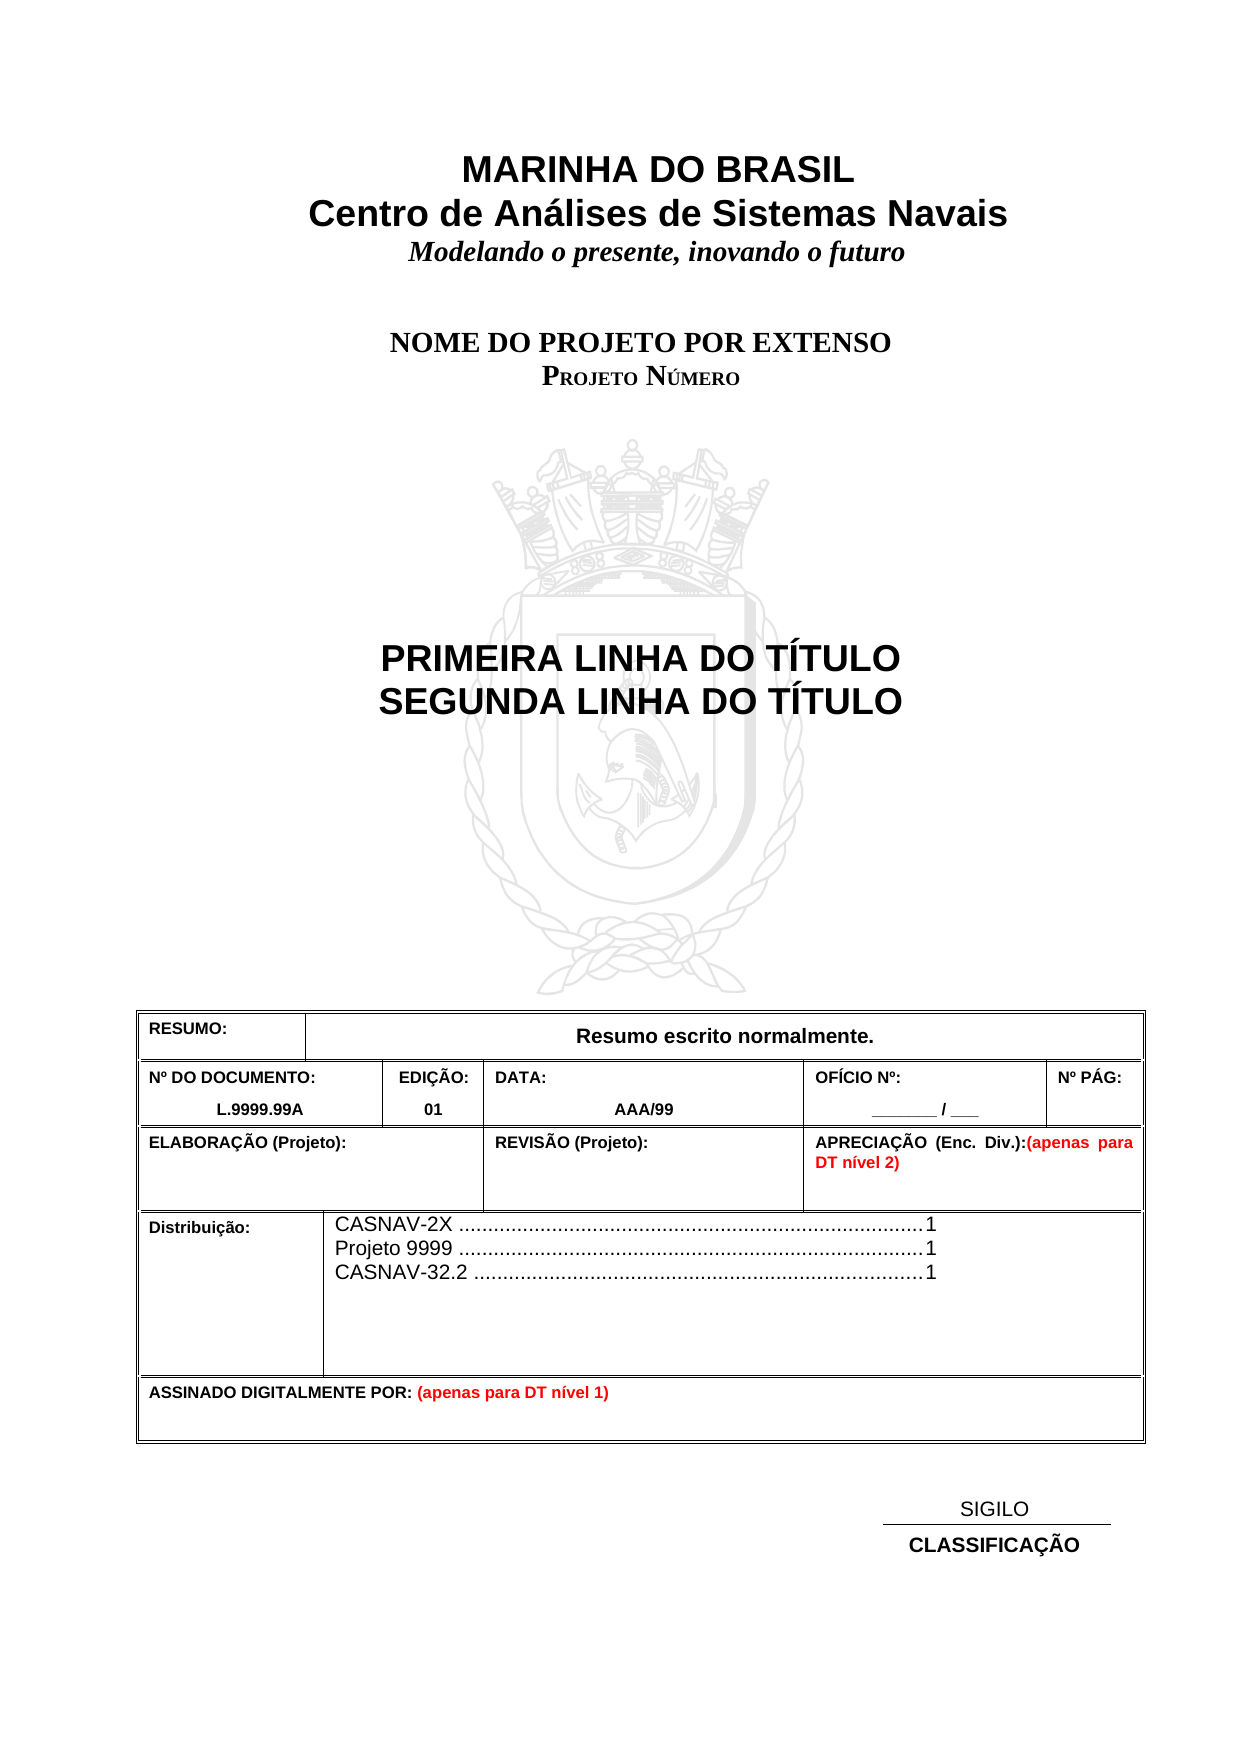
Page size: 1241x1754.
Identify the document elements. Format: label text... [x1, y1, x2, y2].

text Projeto Número [148, 358, 1134, 392]
table_header RESUMO: [139, 1014, 305, 1059]
table_cell EDIÇÃO: [383, 1062, 483, 1093]
table_cell DATA: [484, 1062, 803, 1093]
text SEGUNDA LINHA DO TÍTULO [148, 679, 475, 723]
table_cell [1047, 1093, 1143, 1125]
table_cell CASNAV-2X 1 Projeto 9999 1 CASNAV-32.2 1 [324, 1210, 1144, 1375]
table_cell AAA/99 [484, 1093, 803, 1125]
table_cell ASSINADO DIGITALMENTE POR: (apenas para DT nível 1) [137, 1375, 1144, 1440]
text SEGUNDA LINHA DO TÍTULO [756, 679, 782, 723]
table_header MARINHA DO BRASIL Centro de Análises de Sistemas Navais Modelando o presente, inovando o futuro [136, 148, 1180, 267]
table_cell APRECIAÇÃO (Enc. Div.):(apenas para DT nível 2) [804, 1125, 1144, 1209]
text NOME DO PROJETO POR EXTENSO [148, 325, 1134, 358]
table_cell OFÍCIO Nº: [804, 1062, 1046, 1093]
text PRIMEIRA LINHA DO TÍTULO [778, 636, 1134, 679]
text SEGUNDA LINHA DO TÍTULO [793, 679, 1134, 723]
table_cell L.9999.99A [139, 1093, 382, 1125]
text PRIMEIRA LINHA DO TÍTULO [148, 636, 489, 679]
table_cell ELABORAÇÃO (Projeto): [137, 1125, 483, 1209]
table_cell Nº DO DOCUMENTO: [137, 1059, 382, 1093]
table_cell Distribuição: [137, 1210, 323, 1375]
text PRIMEIRA LINHA DO TÍTULO [756, 637, 775, 679]
table_header Resumo escrito normalmente. [306, 1014, 1143, 1059]
text SIGILO [864, 1497, 1125, 1521]
table_cell 01 [383, 1093, 483, 1125]
text SEGUNDA LINHA DO TÍTULO [486, 679, 520, 723]
table_cell _______ / ___ [804, 1093, 1046, 1125]
table_cell Nº PÁG: [1047, 1059, 1144, 1093]
table_cell REVISÃO (Projeto): [484, 1128, 803, 1209]
text CLASSIFICAÇÃO [864, 1533, 1125, 1557]
text PRIMEIRA LINHA DO TÍTULO [493, 636, 520, 679]
